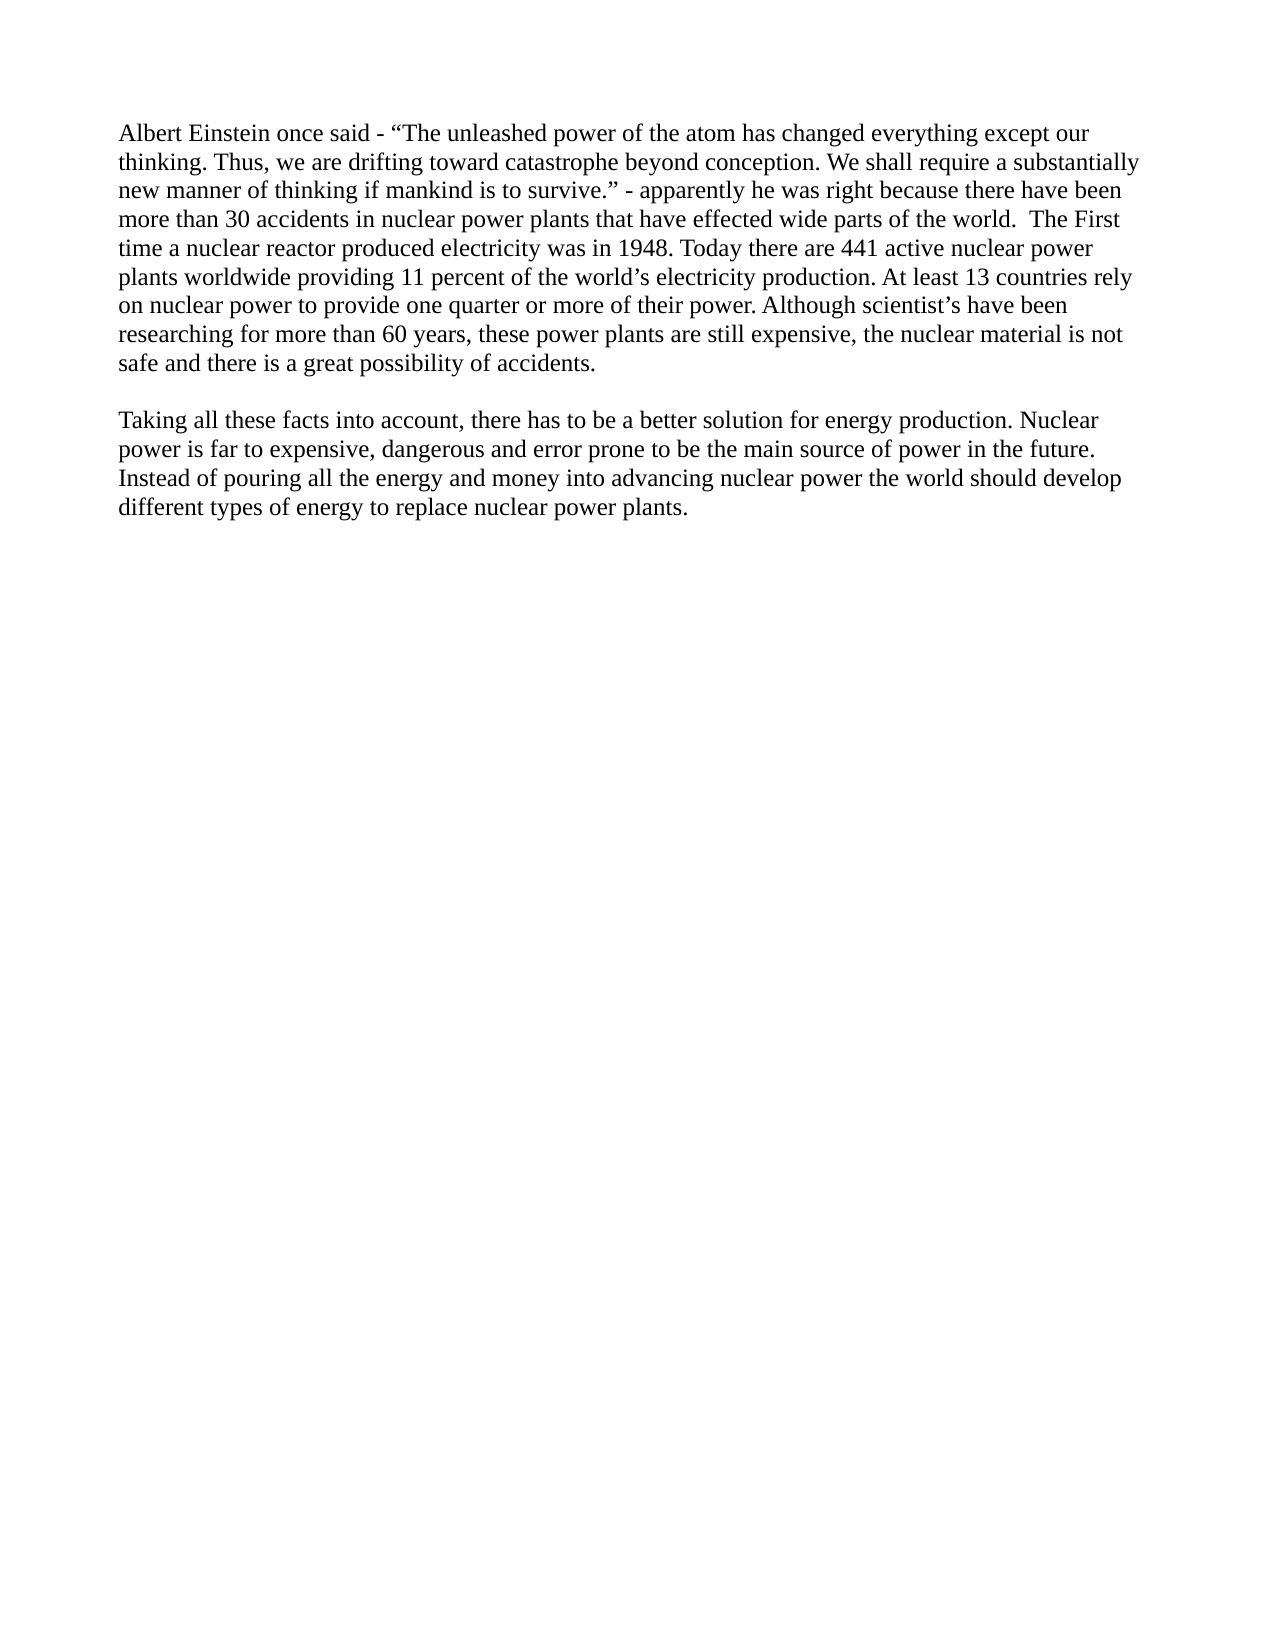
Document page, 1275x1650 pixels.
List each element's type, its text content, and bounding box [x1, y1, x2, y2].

text Albert Einstein once said - “The unleashed power of the atom has changed everything except our thinking. Thus, we are drifting toward catastrophe beyond conception. We shall require a substantially new manner of thinking if mankind is to survive.” - apparently he was right because there have been more than 30 accidents in nuclear power plants that have effected wide parts of the world. The First time a nuclear reactor produced electricity was in 1948. Today there are 441 active nuclear power plants worldwide providing 11 percent of the world’s electricity production. At least 13 countries rely on nuclear power to provide one quarter or more of their power. Although scientist’s have been researching for more than 60 years, these power plants are still expensive, the nuclear material is not safe and there is a great possibility of accidents. [118, 118, 1157, 377]
text Taking all these facts into account, there has to be a better solution for energy production. Nuclear power is far to expensive, dangerous and error prone to be the main source of power in the future. Instead of pouring all the energy and money into advancing nuclear power the world should develop different types of energy to replace nuclear power plants. [118, 406, 1157, 521]
